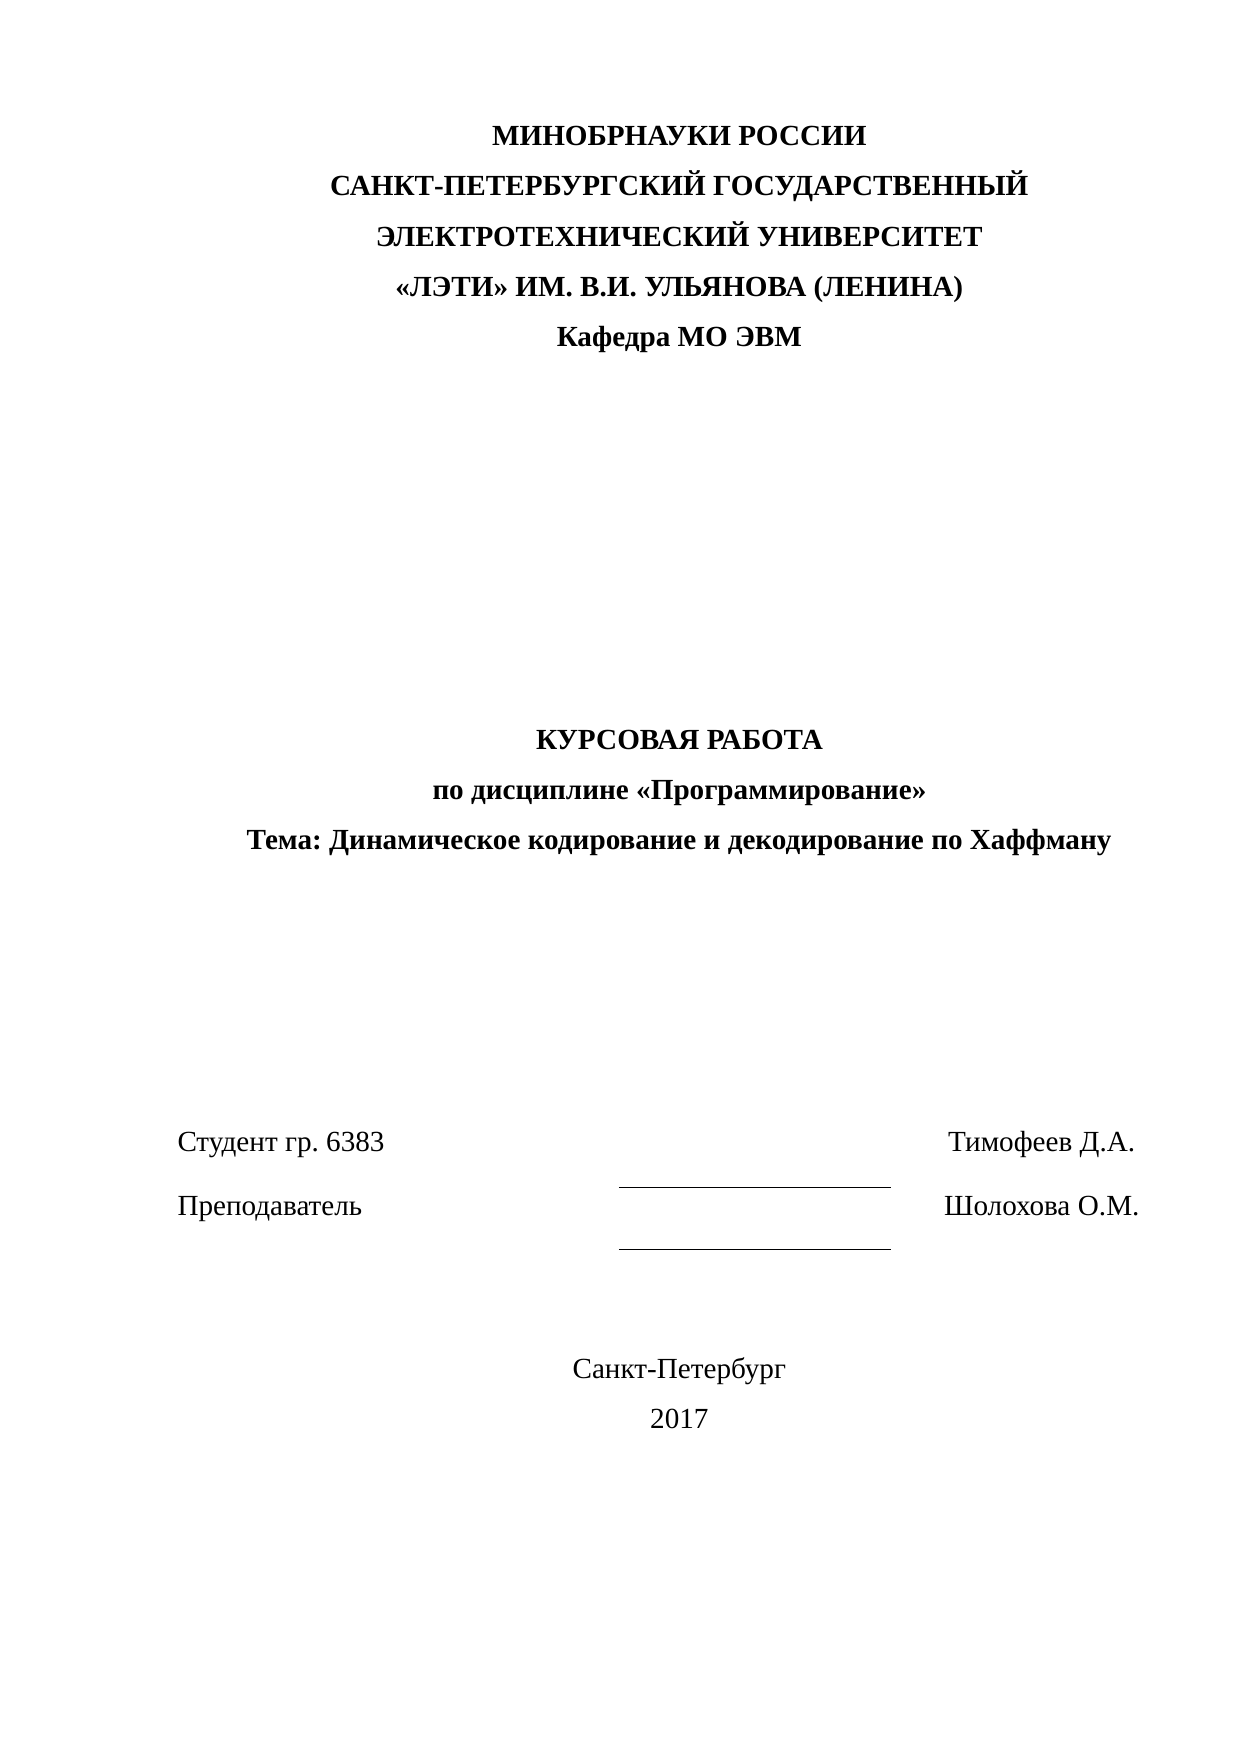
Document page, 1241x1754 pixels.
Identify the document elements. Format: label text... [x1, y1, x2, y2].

text ЭЛЕКТРОТЕХНИЧЕСКИЙ УНИВЕРСИТЕТ [177, 219, 1181, 252]
table_cell [619, 1188, 891, 1249]
table_cell Шолохова О.М. [891, 1187, 1192, 1249]
text МИНОБРНАУКИ РОССИИ [177, 118, 1181, 152]
text по дисциплине «Программирование» [177, 772, 1181, 806]
text «ЛЭТИ» ИМ. В.И. УЛЬЯНОВА (ЛЕНИНА) [177, 269, 1181, 303]
text САНКТ-ПЕТЕРБУРГСКИЙ ГОСУДАРСТВЕННЫЙ [177, 168, 1181, 202]
text Санкт-Петербург [177, 1351, 1181, 1384]
table_header Тимофеев Д.А. [891, 1124, 1192, 1187]
table_cell Преподаватель [166, 1187, 619, 1249]
table_header Студент гр. 6383 [166, 1124, 619, 1187]
text Тема: Динамическое кодирование и декодирование по Хаффману [177, 822, 1181, 856]
table_header [619, 1124, 891, 1187]
text КУРСОВАЯ РАБОТА [177, 722, 1181, 755]
text Кафедра МО ЭВМ [177, 319, 1181, 353]
text 2017 [177, 1401, 1181, 1435]
